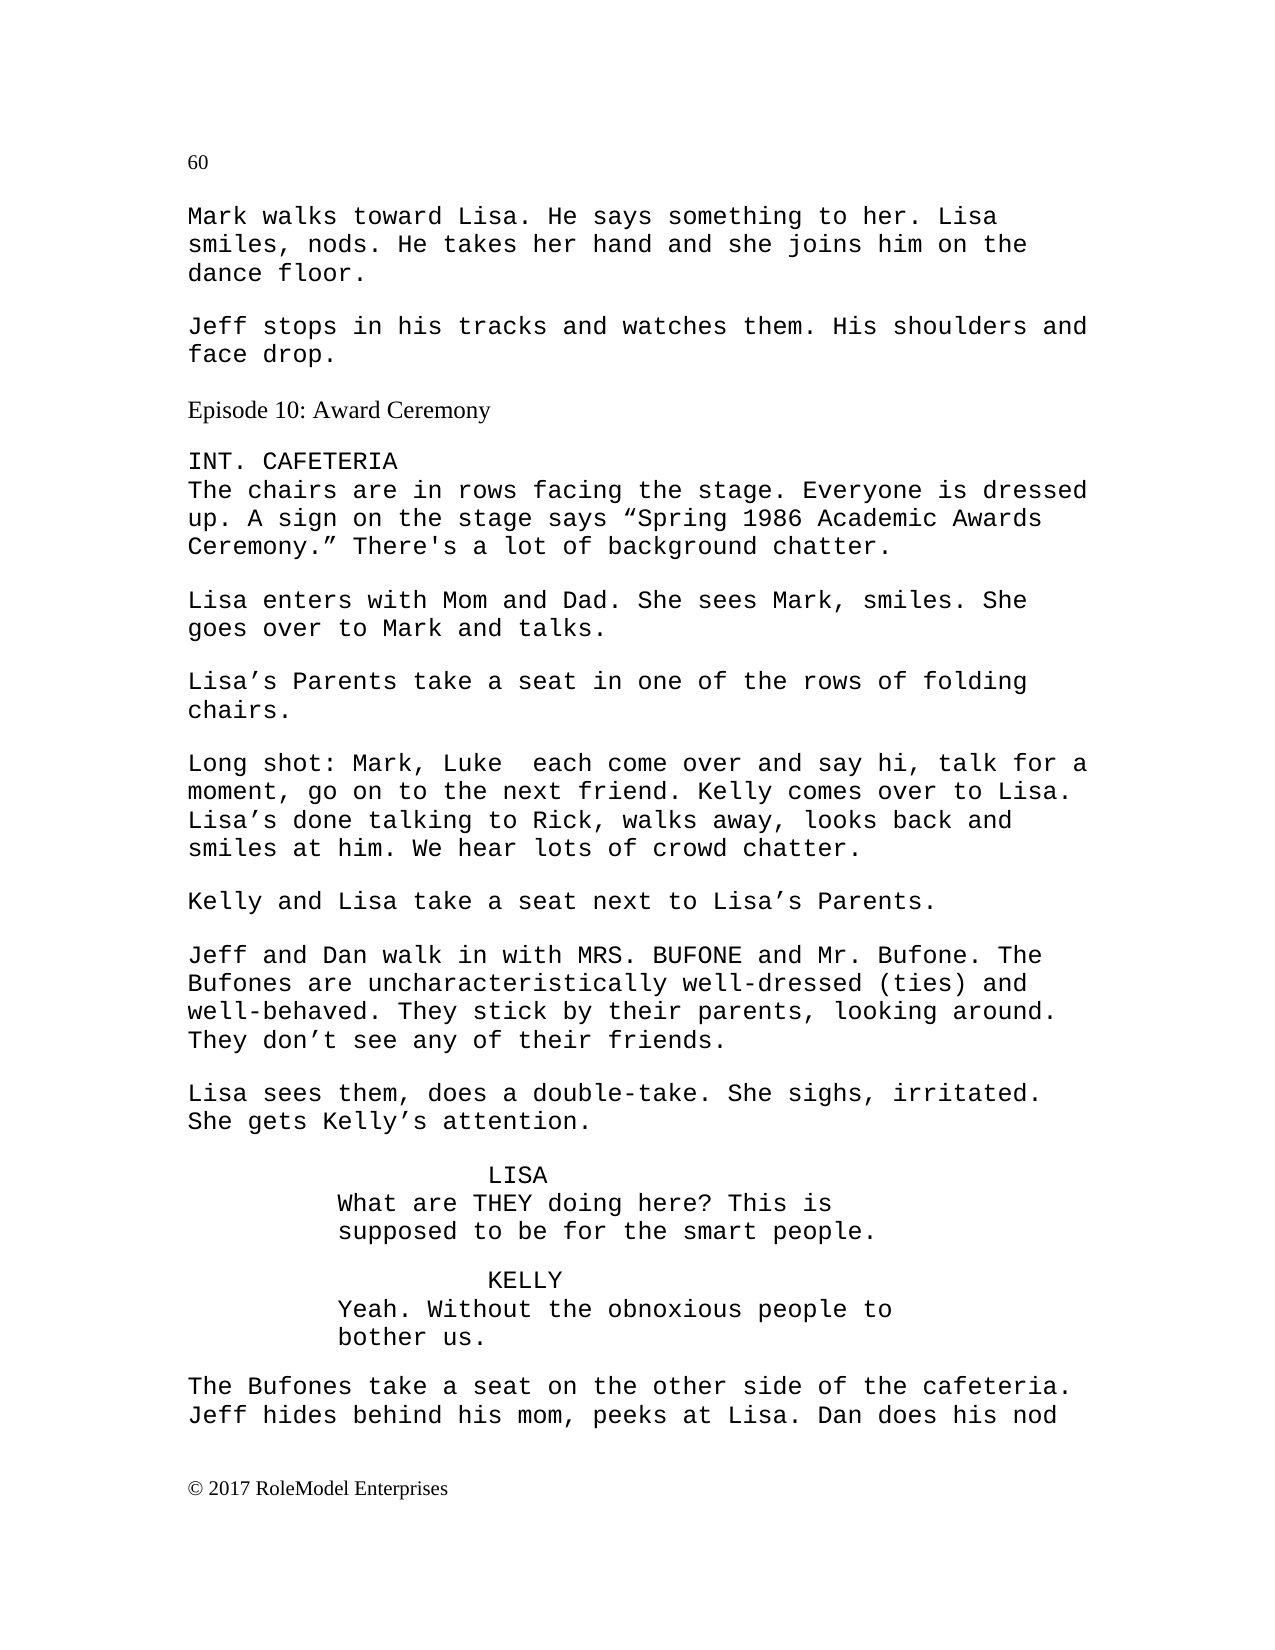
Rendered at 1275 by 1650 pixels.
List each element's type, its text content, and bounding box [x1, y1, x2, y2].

text The Bufones take a seat on the other side of the cafeteria. Jeff hides behind his mom, peeks at Lisa. Dan does his nod [187, 1374, 1087, 1431]
text Mark walks toward Lisa. He says something to her. Lisa smiles, nods. He takes her hand and she joins him on the dance floor. [187, 203, 1087, 288]
text Kelly and Lisa take a seat next to Lisa’s Parents. [187, 889, 1087, 917]
text Lisa enters with Mom and Dad. She sees Mark, smiles. She goes over to Mark and talks. [187, 587, 1087, 644]
text LISA [187, 1162, 1087, 1191]
text Yeah. Without the obnoxious people to bother us. [337, 1296, 937, 1353]
text Lisa’s Parents take a seat in one of the rows of folding chairs. [187, 669, 1087, 726]
text Lisa sees them, does a double-take. She sighs, irritated. She gets Kelly’s attention. [187, 1081, 1087, 1137]
text Long shot: Mark, Luke each come over and say hi, talk for a moment, go on to the next friend. Kelly comes over to Lisa. Lisa’s done talking to Rick, walks away, looks back and smiles at him. We hear lots of crowd chatter. [187, 751, 1087, 864]
text Jeff stops in his tracks and watches them. His shoulders and face drop. [187, 313, 1087, 370]
text Jeff and Dan walk in with MRS. BUFONE and Mr. Bufone. The Bufones are uncharacteristically well-dressed (ties) and well-behaved. They stick by their parents, looking around. They don’t see any of their friends. [187, 942, 1087, 1056]
text What are THEY doing here? This is supposed to be for the smart people. [337, 1191, 937, 1247]
text KELLY [187, 1268, 1087, 1296]
subtitle Episode 10: Award Ceremony [187, 395, 1087, 424]
subtitle INT. CAFETERIA [187, 449, 1087, 477]
text The chairs are in rows facing the stage. Everyone is dressed up. A sign on the stage says “Spring 1986 Academic Awards Ceremony.” There's a lot of background chatter. [187, 477, 1087, 562]
